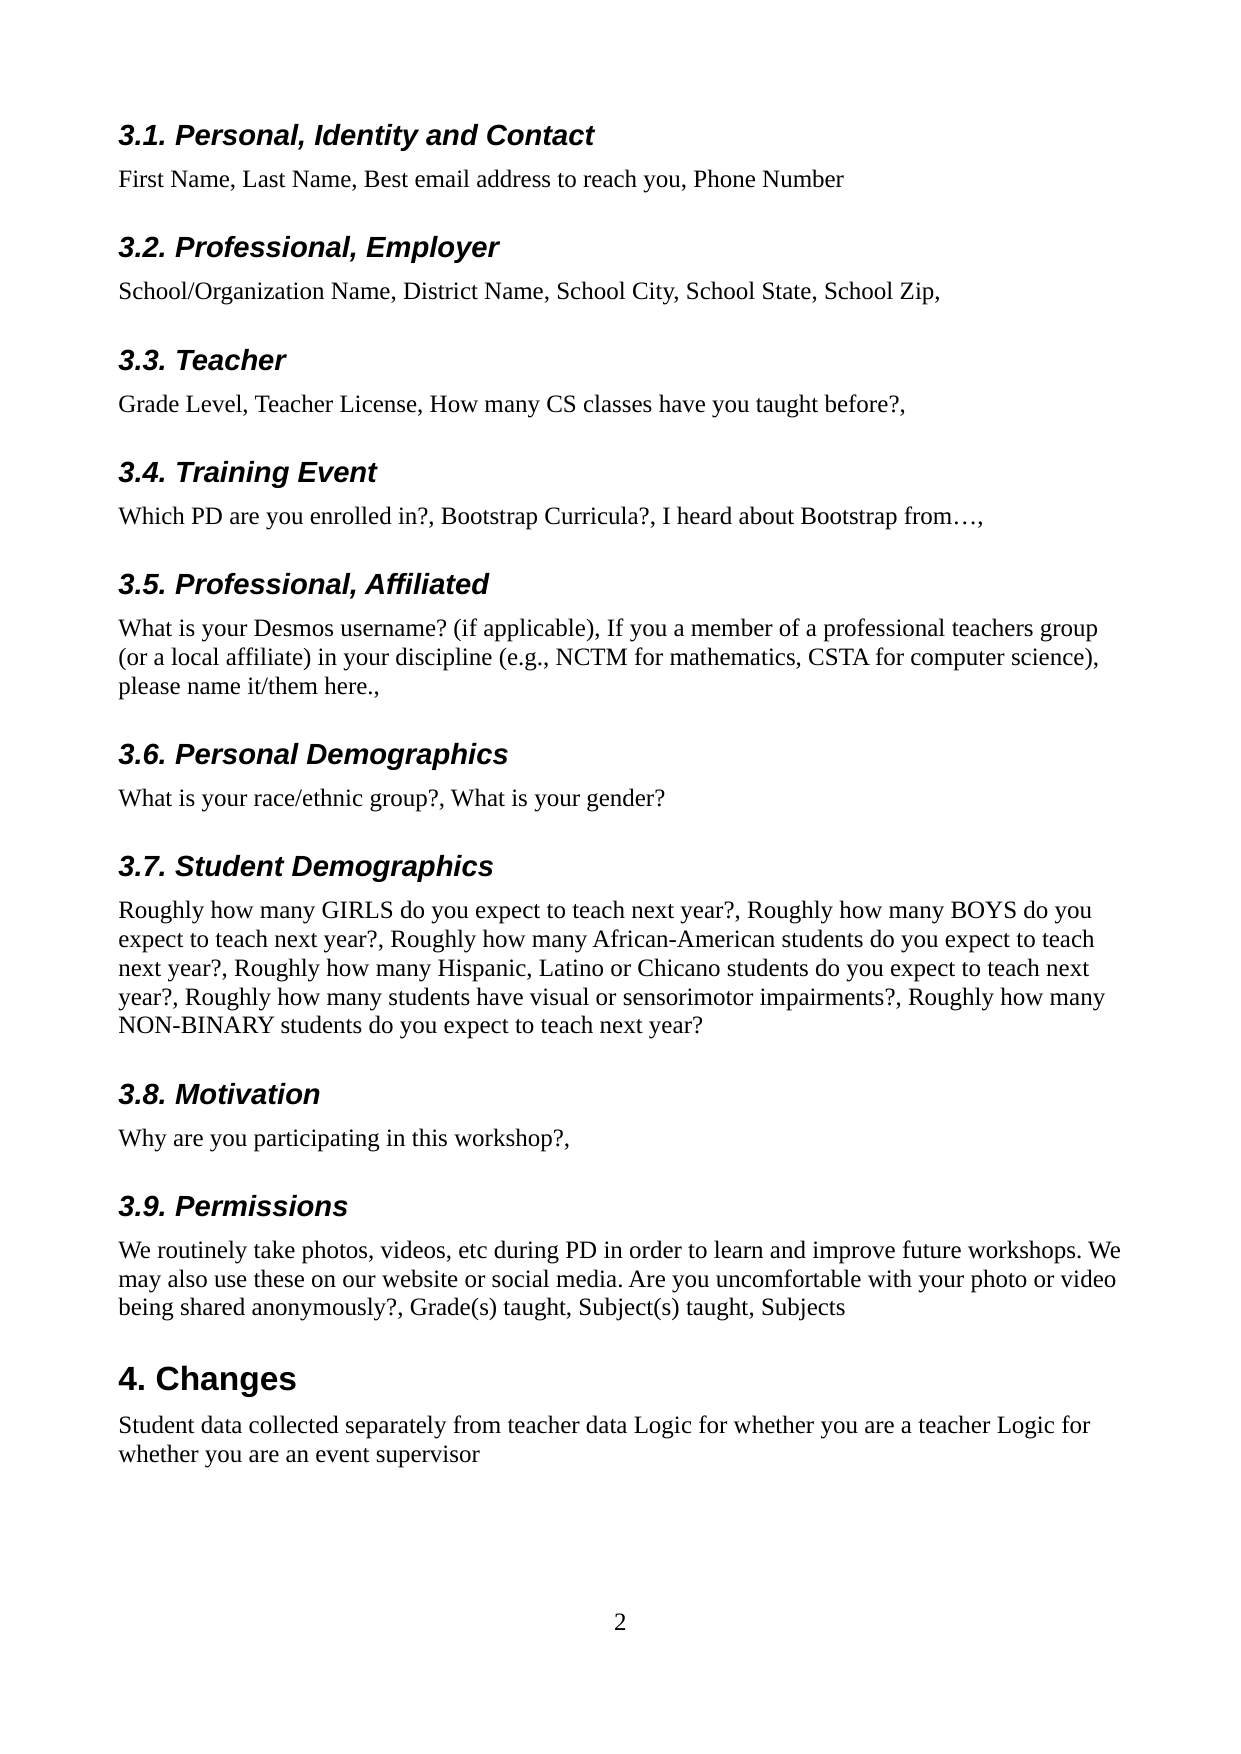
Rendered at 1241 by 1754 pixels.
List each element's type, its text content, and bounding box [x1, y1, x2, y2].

subtitle Student Demographics [118, 849, 1122, 883]
subtitle Personal Demographics [118, 737, 1122, 771]
text What is your race/ethnic group?, What is your gender? [118, 783, 1122, 812]
subtitle Professional, Employer [118, 230, 1122, 264]
text Student data collected separately from teacher data Logic for whether you are a teacher Logic for whether you are an event supervisor [118, 1410, 1122, 1467]
subtitle Permissions [118, 1189, 1122, 1222]
text Grade Level, Teacher License, How many CS classes have you taught before?, [118, 389, 1122, 417]
text We routinely take photos, videos, etc during PD in order to learn and improve future workshops. We may also use these on our website or social media. Are you uncomfortable with your photo or video being shared anonymously?, Grade(s) taught, Subject(s) taught, Subjects [118, 1235, 1122, 1321]
subtitle Changes [118, 1359, 1122, 1397]
subtitle Motivation [118, 1077, 1122, 1110]
subtitle Training Event [118, 455, 1122, 488]
text Which PD are you enrolled in?, Bootstrap Curricula?, I heard about Bootstrap from…, [118, 501, 1122, 530]
subtitle Professional, Affiliated [118, 567, 1122, 601]
text Roughly how many GIRLS do you expect to teach next year?, Roughly how many BOYS do you expect to teach next year?, Roughly how many African-American students do you expect to teach next year?, Roughly how many Hispanic, Latino or Chicano students do you expect to teach next year?, Roughly how many students have visual or sensorimotor impairments?, Roughly how many NON-BINARY students do you expect to teach next year? [118, 895, 1122, 1039]
text Why are you participating in this workshop?, [118, 1123, 1122, 1151]
subtitle Teacher [118, 343, 1122, 376]
text What is your Desmos username? (if applicable), If you a member of a professional teachers group (or a local affiliate) in your discipline (e.g., NCTM for mathematics, CSTA for computer science), please name it/them here., [118, 613, 1122, 699]
text First Name, Last Name, Best email address to reach you, Phone Number [118, 164, 1122, 193]
subtitle Personal, Identity and Contact [118, 118, 1122, 152]
text School/Organization Name, District Name, School City, School State, School Zip, [118, 276, 1122, 305]
